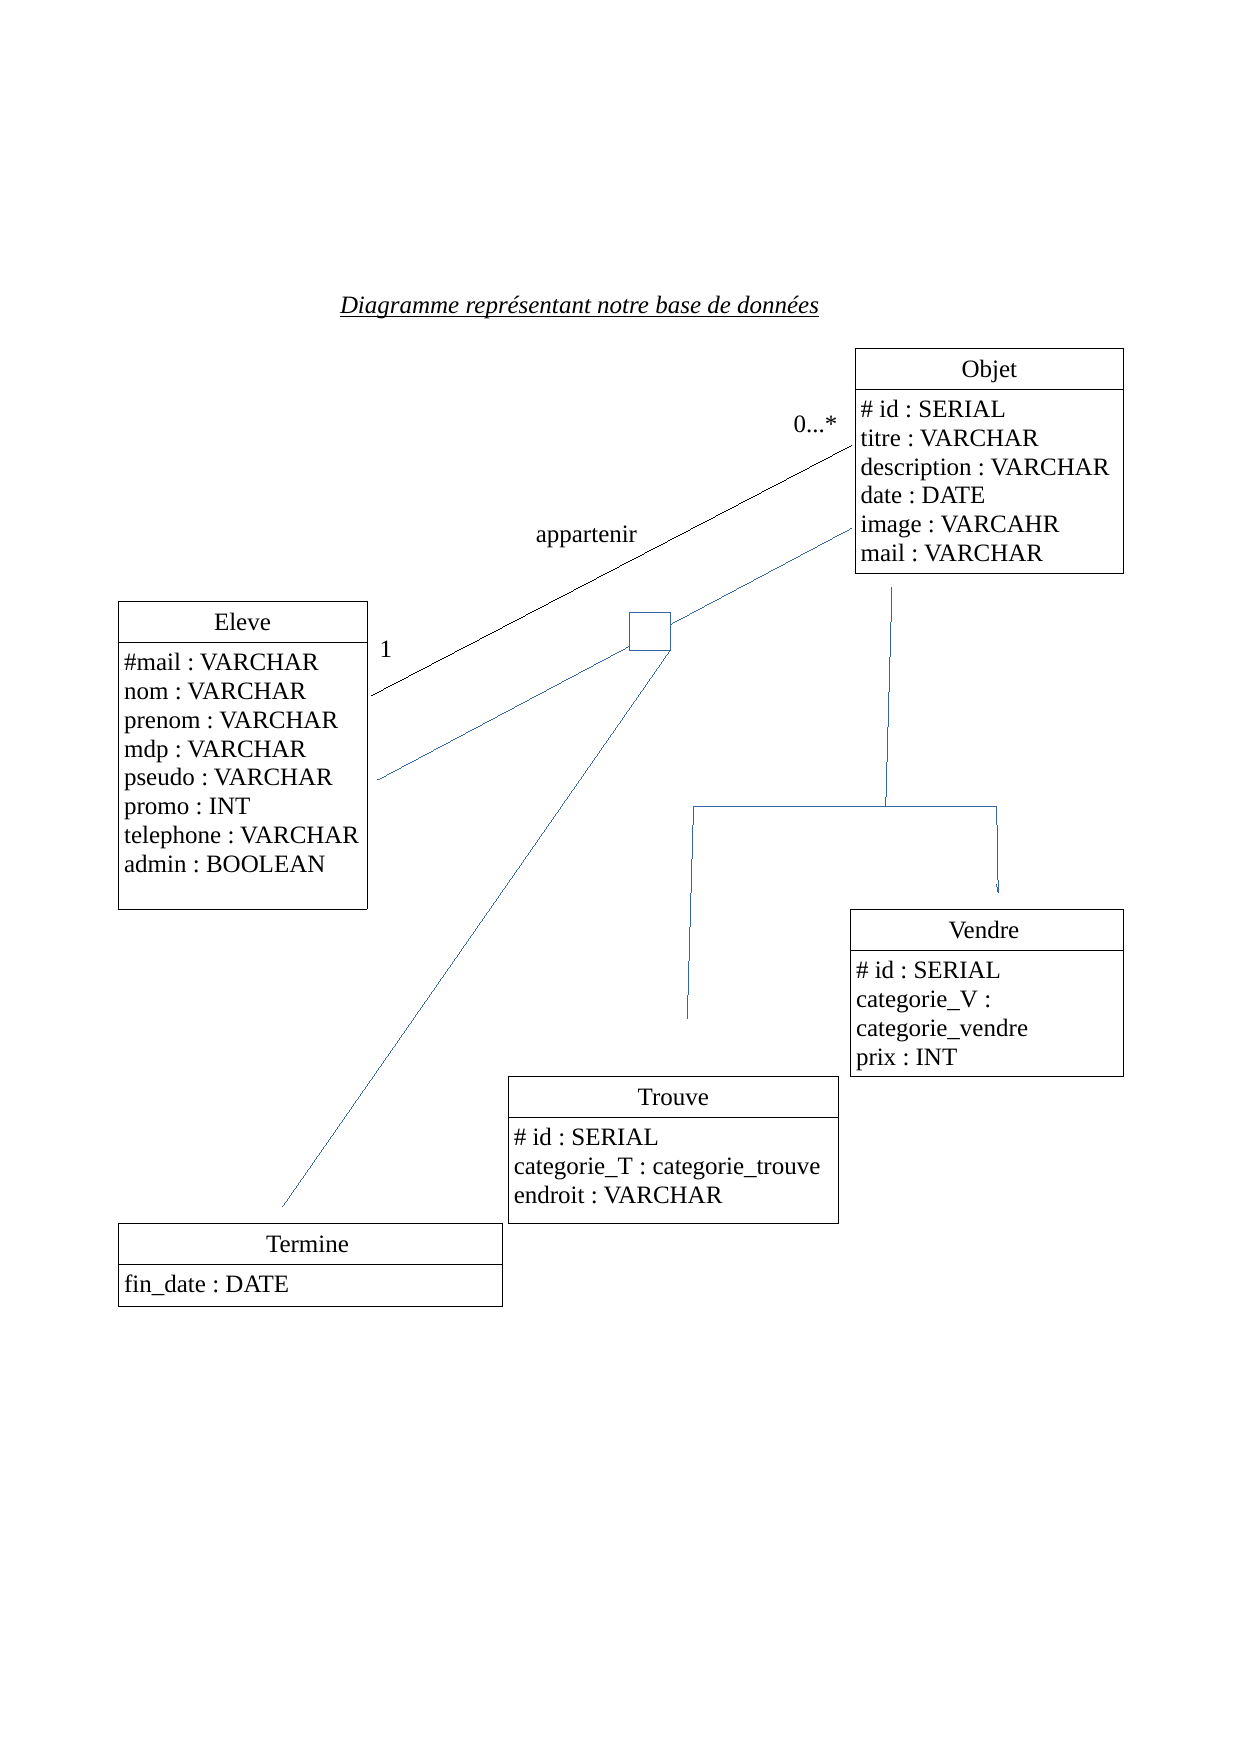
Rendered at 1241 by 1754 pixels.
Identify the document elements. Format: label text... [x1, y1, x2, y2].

table_cell # id : SERIAL categorie_T : categorie_trouve endroit : VARCHAR [509, 1118, 838, 1223]
text Diagramme représentant notre base de données [118, 291, 1122, 319]
table_cell # id : SERIAL titre : VARCHAR description : VARCHAR date : DATE image : VARCAHR mail : VARCHAR [856, 390, 1123, 572]
table_header Eleve [119, 602, 367, 642]
table_cell #mail : VARCHAR nom : VARCHAR prenom : VARCHAR mdp : VARCHAR pseudo : VARCHAR promo : INT telephone : VARCHAR admin : BOOLEAN [119, 643, 367, 909]
table_header Termine [119, 1224, 502, 1263]
table_header Vendre [851, 910, 1123, 949]
table_cell fin_date : DATE [119, 1265, 502, 1306]
table_header Trouve [509, 1077, 838, 1117]
table_header Objet [856, 349, 1123, 388]
table_cell # id : SERIAL categorie_V : categorie_vendre prix : INT [851, 951, 1123, 1076]
